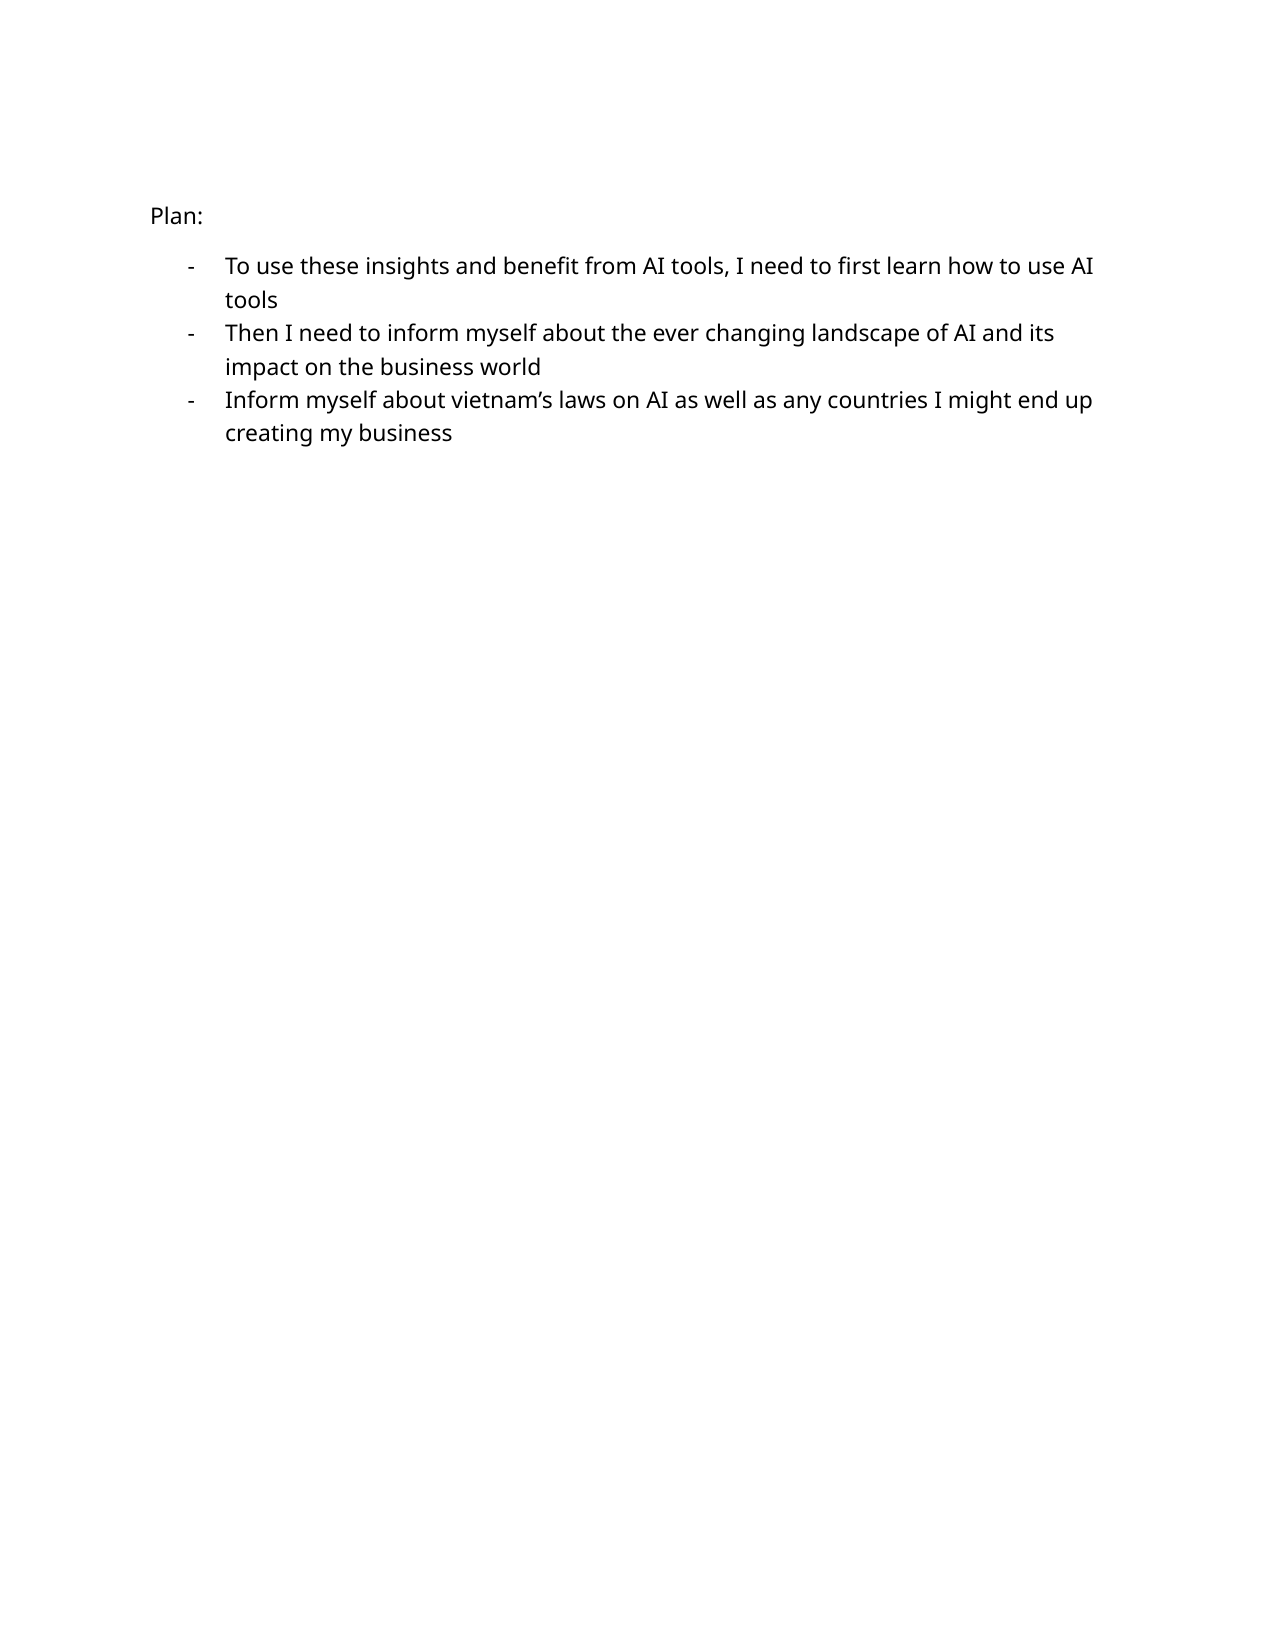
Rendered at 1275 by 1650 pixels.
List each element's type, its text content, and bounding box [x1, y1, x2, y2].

text Plan: [150, 200, 1125, 231]
list Inform myself about vietnam’s laws on AI as well as any countries I might end up creating my business [187, 384, 1125, 449]
list Then I need to inform myself about the ever changing landscape of AI and its impact on the business world [187, 317, 1125, 382]
list To use these insights and benefit from AI tools, I need to first learn how to use AI tools [187, 250, 1125, 315]
